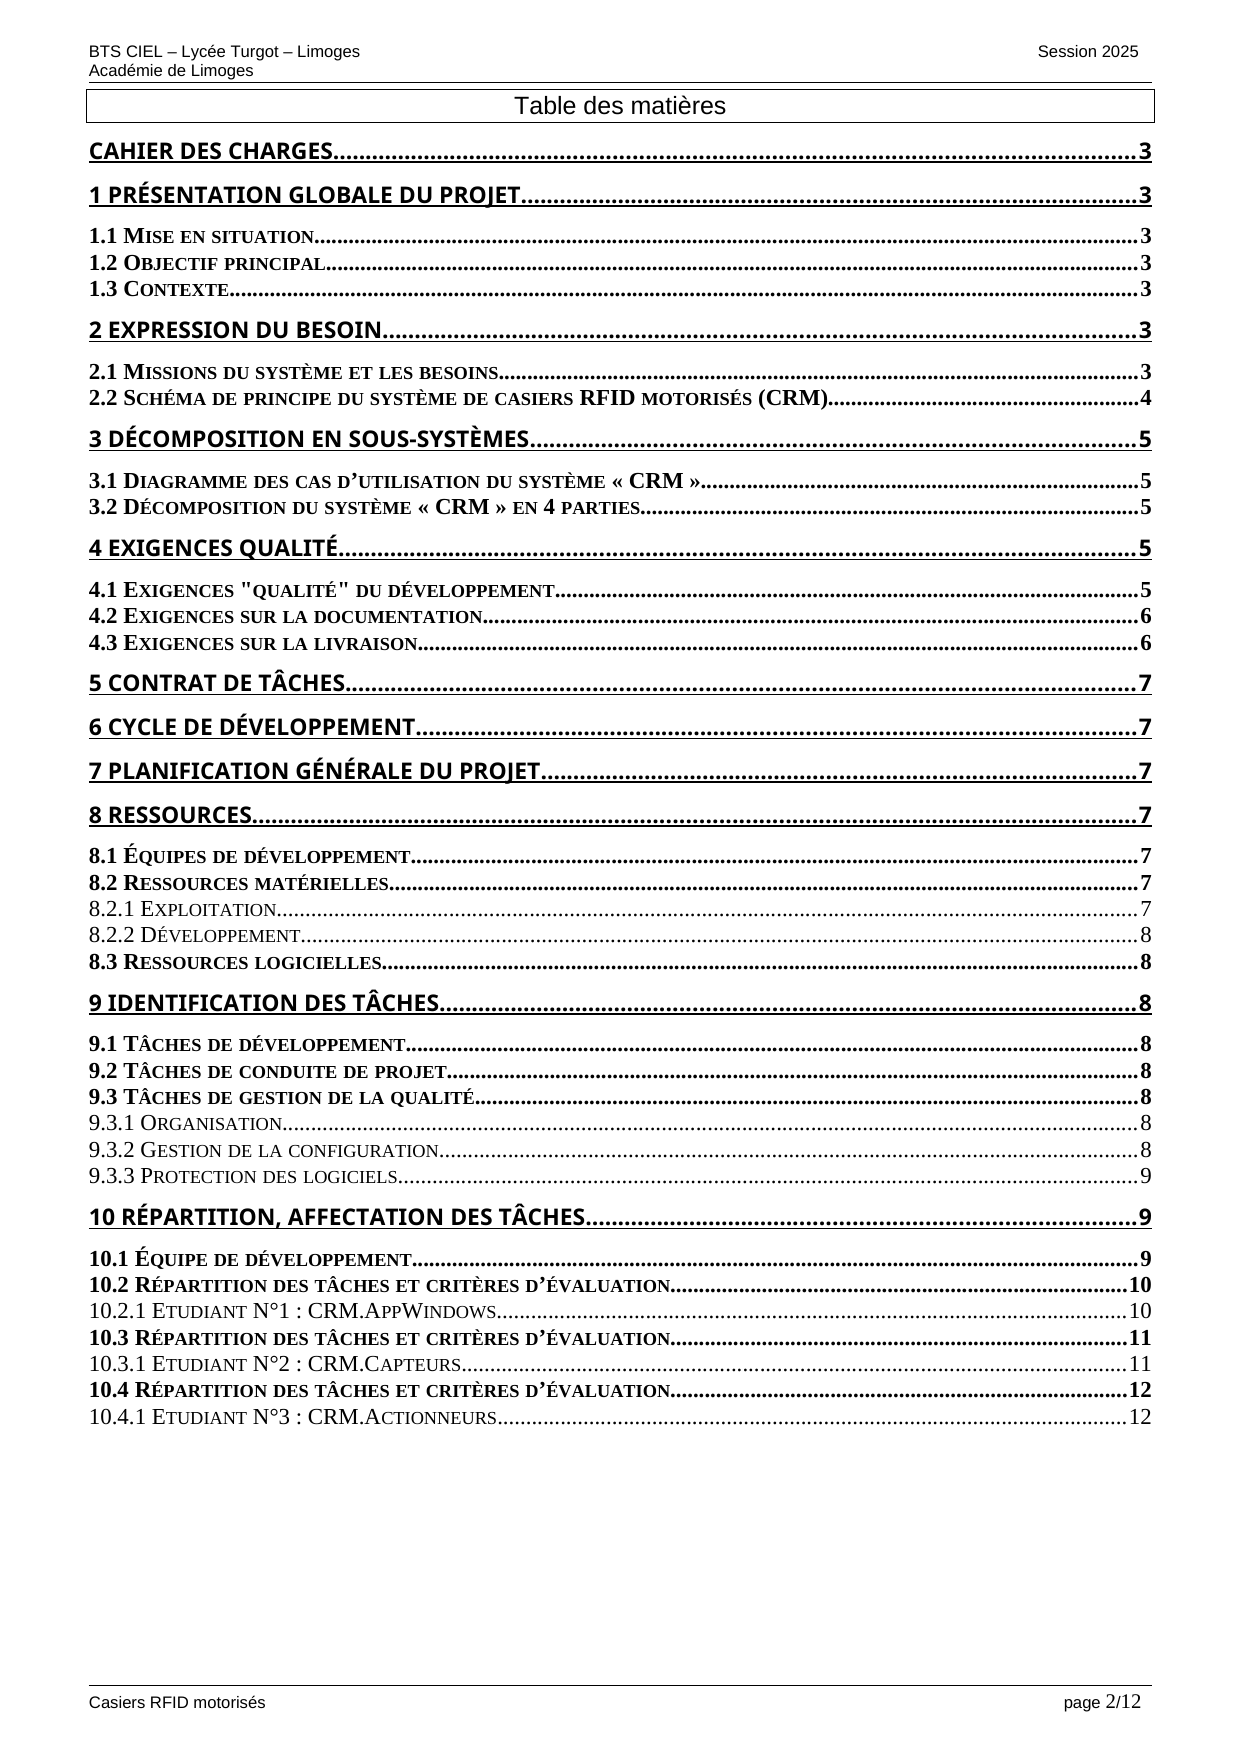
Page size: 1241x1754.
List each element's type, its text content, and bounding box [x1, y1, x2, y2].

text 8 Ressources 7 [89, 799, 1152, 825]
text 9.3.1 Organisation 8 [89, 1109, 1152, 1136]
text [89, 695, 1152, 699]
text 10.2.1 Etudiant N°1 : CRM.AppWindows 10 [89, 1297, 1152, 1324]
text Cahier des charges 3 [89, 135, 1152, 161]
text 9 Identification des tâches 8 [89, 987, 1152, 1013]
text 9.3.3 Protection des logiciels 9 [89, 1162, 1152, 1188]
text 10.4 Répartition des tâches et critères d’évaluation 12 [89, 1377, 1152, 1403]
text 2.2 Schéma de principe du système de casiers RFID motorisés (CRM) 4 [89, 384, 1152, 411]
text 4.2 Exigences sur la documentation 6 [89, 602, 1152, 628]
text 1 Présentation globale du projet 3 [89, 179, 1152, 205]
text 9.1 Tâches de développement 8 [89, 1030, 1152, 1057]
text 5 Contrat de tâches 7 [89, 667, 1152, 694]
text 3.2 Décomposition du système « CRM » en 4 parties 5 [89, 493, 1152, 519]
text 10.4.1 Etudiant N°3 : CRM.Actionneurs 12 [89, 1403, 1152, 1429]
text 3.1 Diagramme des cas d’utilisation du système « CRM » 5 [89, 467, 1152, 493]
text 7 Planification générale du projet 7 [89, 755, 1152, 781]
text Table des matières [87, 90, 1154, 122]
text 1.1 Mise en situation 3 [89, 223, 1152, 249]
text 10.2 Répartition des tâches et critères d’évaluation 10 [89, 1271, 1152, 1297]
text 4.3 Exigences sur la livraison 6 [89, 628, 1152, 655]
text 10.1 Équipe de développement 9 [89, 1245, 1152, 1271]
text 9.3 Tâches de gestion de la qualité 8 [89, 1083, 1152, 1109]
text 3 Décomposition en sous-systèmes 5 [89, 423, 1152, 450]
text 10.3.1 Etudiant N°2 : CRM.Capteurs 11 [89, 1350, 1152, 1377]
text 8.1 Équipes de développement 7 [89, 842, 1152, 869]
text 8.2 Ressources matérielles 7 [89, 869, 1152, 895]
text 4.1 Exigences "qualité" du développement 5 [89, 576, 1152, 602]
text 6 Cycle de développement 7 [89, 711, 1152, 738]
text 1.2 Objectif principal 3 [89, 249, 1152, 275]
text 9.2 Tâches de conduite de projet 8 [89, 1057, 1152, 1083]
text 9.3.2 Gestion de la configuration 8 [89, 1136, 1152, 1162]
text 4 Exigences qualité 5 [89, 532, 1152, 559]
text 2 Expression du besoin 3 [89, 314, 1152, 341]
text 10 Répartition, Affectation des tâches 9 [89, 1201, 1152, 1228]
text 8.2.2 Développement 8 [89, 921, 1152, 948]
text 1.3 Contexte 3 [89, 275, 1152, 302]
text 8.3 Ressources logicielles 8 [89, 948, 1152, 974]
text 2.1 Missions du système et les besoins 3 [89, 358, 1152, 384]
text 8.2.1 Exploitation 7 [89, 895, 1152, 921]
text 10.3 Répartition des tâches et critères d’évaluation 11 [89, 1324, 1152, 1350]
